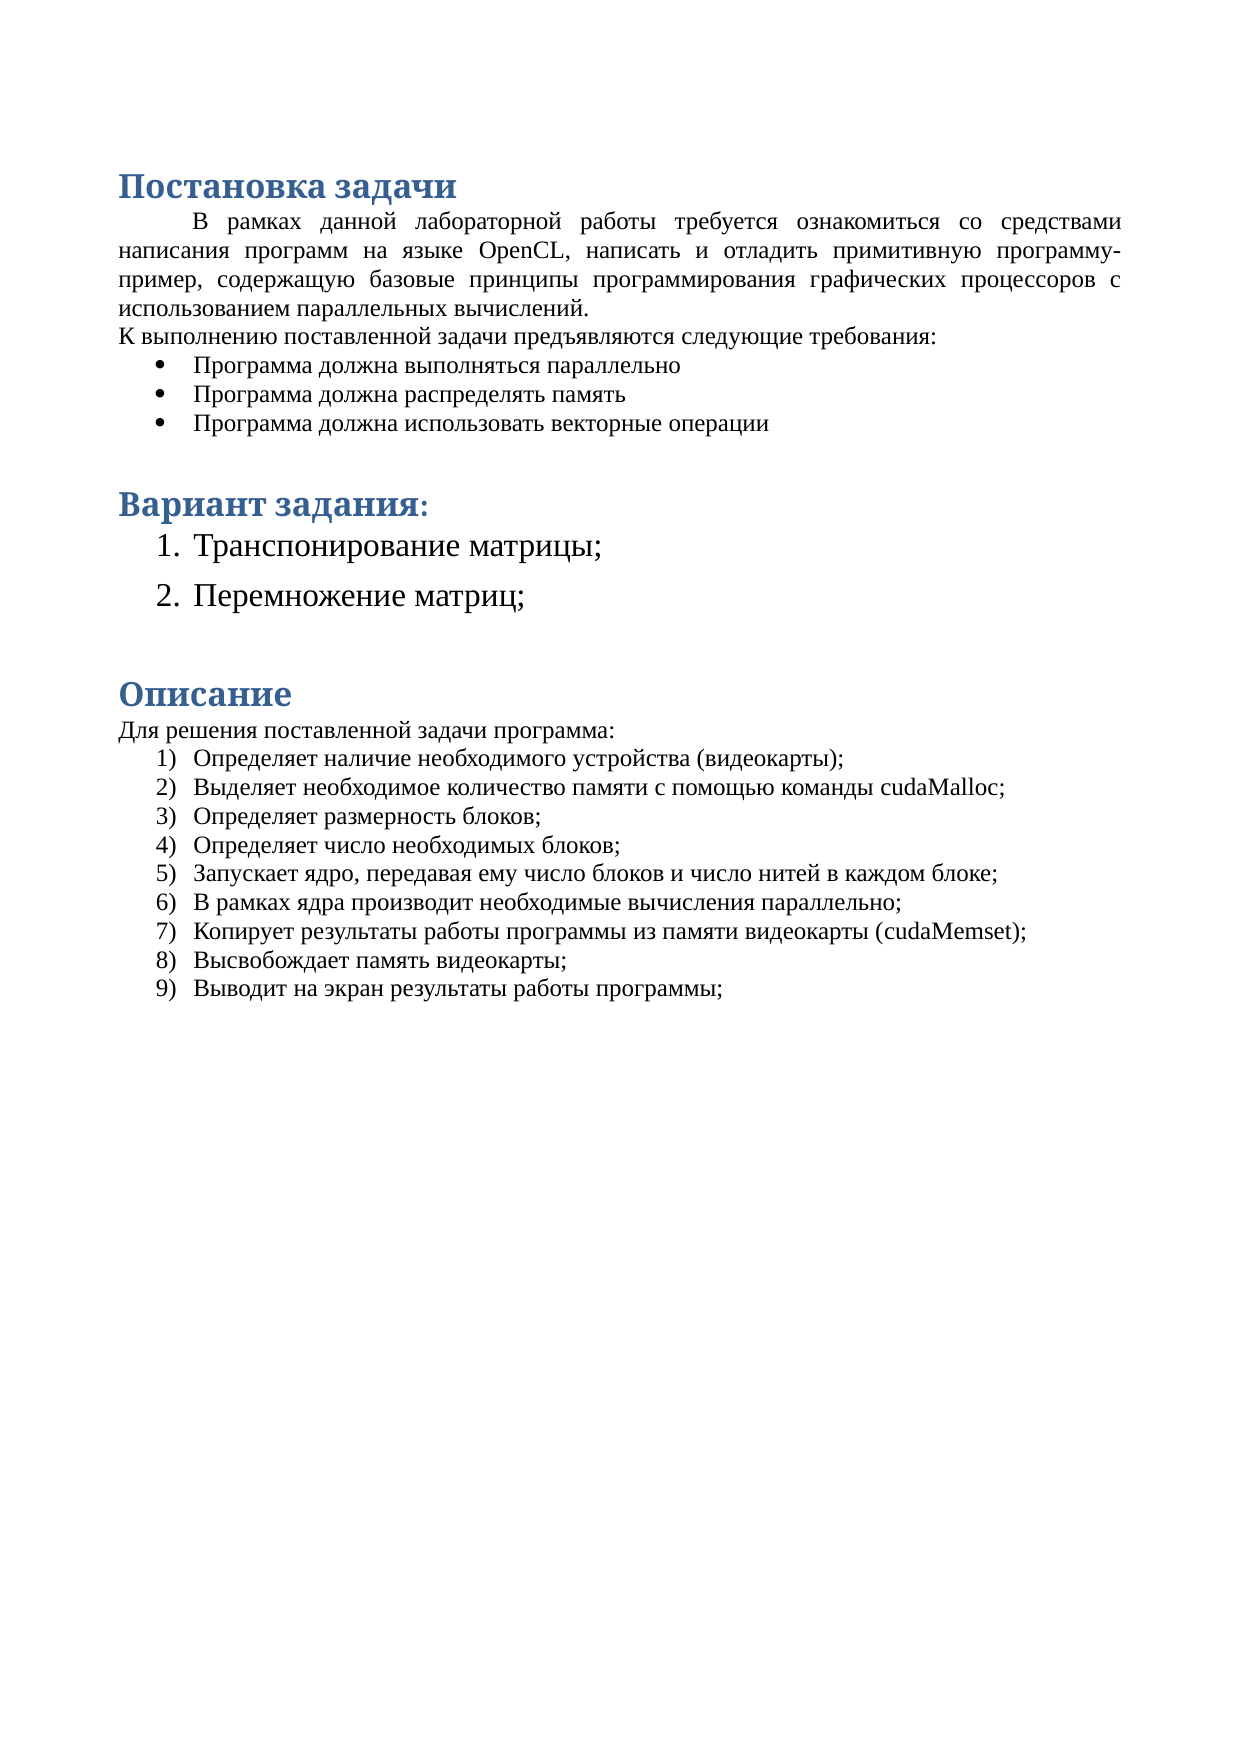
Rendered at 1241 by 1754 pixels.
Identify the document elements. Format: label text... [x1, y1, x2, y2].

list Программа должна использовать векторные операции [156, 408, 1122, 436]
list Определяет размерность блоков; [156, 801, 1122, 830]
list Программа должна выполняться параллельно [156, 350, 1122, 379]
text Для решения поставленной задачи программа: [118, 715, 1122, 743]
list Выводит на экран результаты работы программы; [156, 973, 1122, 1002]
list В рамках ядра производит необходимые вычисления параллельно; [156, 887, 1122, 916]
text К выполнению поставленной задачи предъявляются следующие требования: [118, 321, 1122, 350]
list Копирует результаты работы программы из памяти видеокарты (cudaMemset); [156, 916, 1122, 945]
list Транспонирование матрицы; [156, 525, 1122, 563]
list Выделяет необходимое количество памяти с помощью команды cudaMalloc; [156, 772, 1122, 801]
subtitle Описание [118, 676, 1122, 715]
subtitle Постановка задачи [118, 168, 1122, 206]
list Программа должна распределять память [156, 379, 1122, 408]
list Определяет наличие необходимого устройства (видеокарты); [156, 743, 1122, 772]
text В рамках данной лабораторной работы требуется ознакомиться со средствами написания программ на языке OpenCL, написать и отладить примитивную программу-пример, содержащую базовые принципы программирования графических процессоров с использованием параллельных вычислений. [118, 206, 1122, 321]
list Высвобождает память видеокарты; [156, 945, 1122, 973]
list Запускает ядро, передавая ему число блоков и число нитей в каждом блоке; [156, 858, 1122, 887]
list Определяет число необходимых блоков; [156, 830, 1122, 858]
subtitle Вариант задания: [118, 486, 1122, 525]
list Перемножение матриц; [156, 576, 1122, 614]
